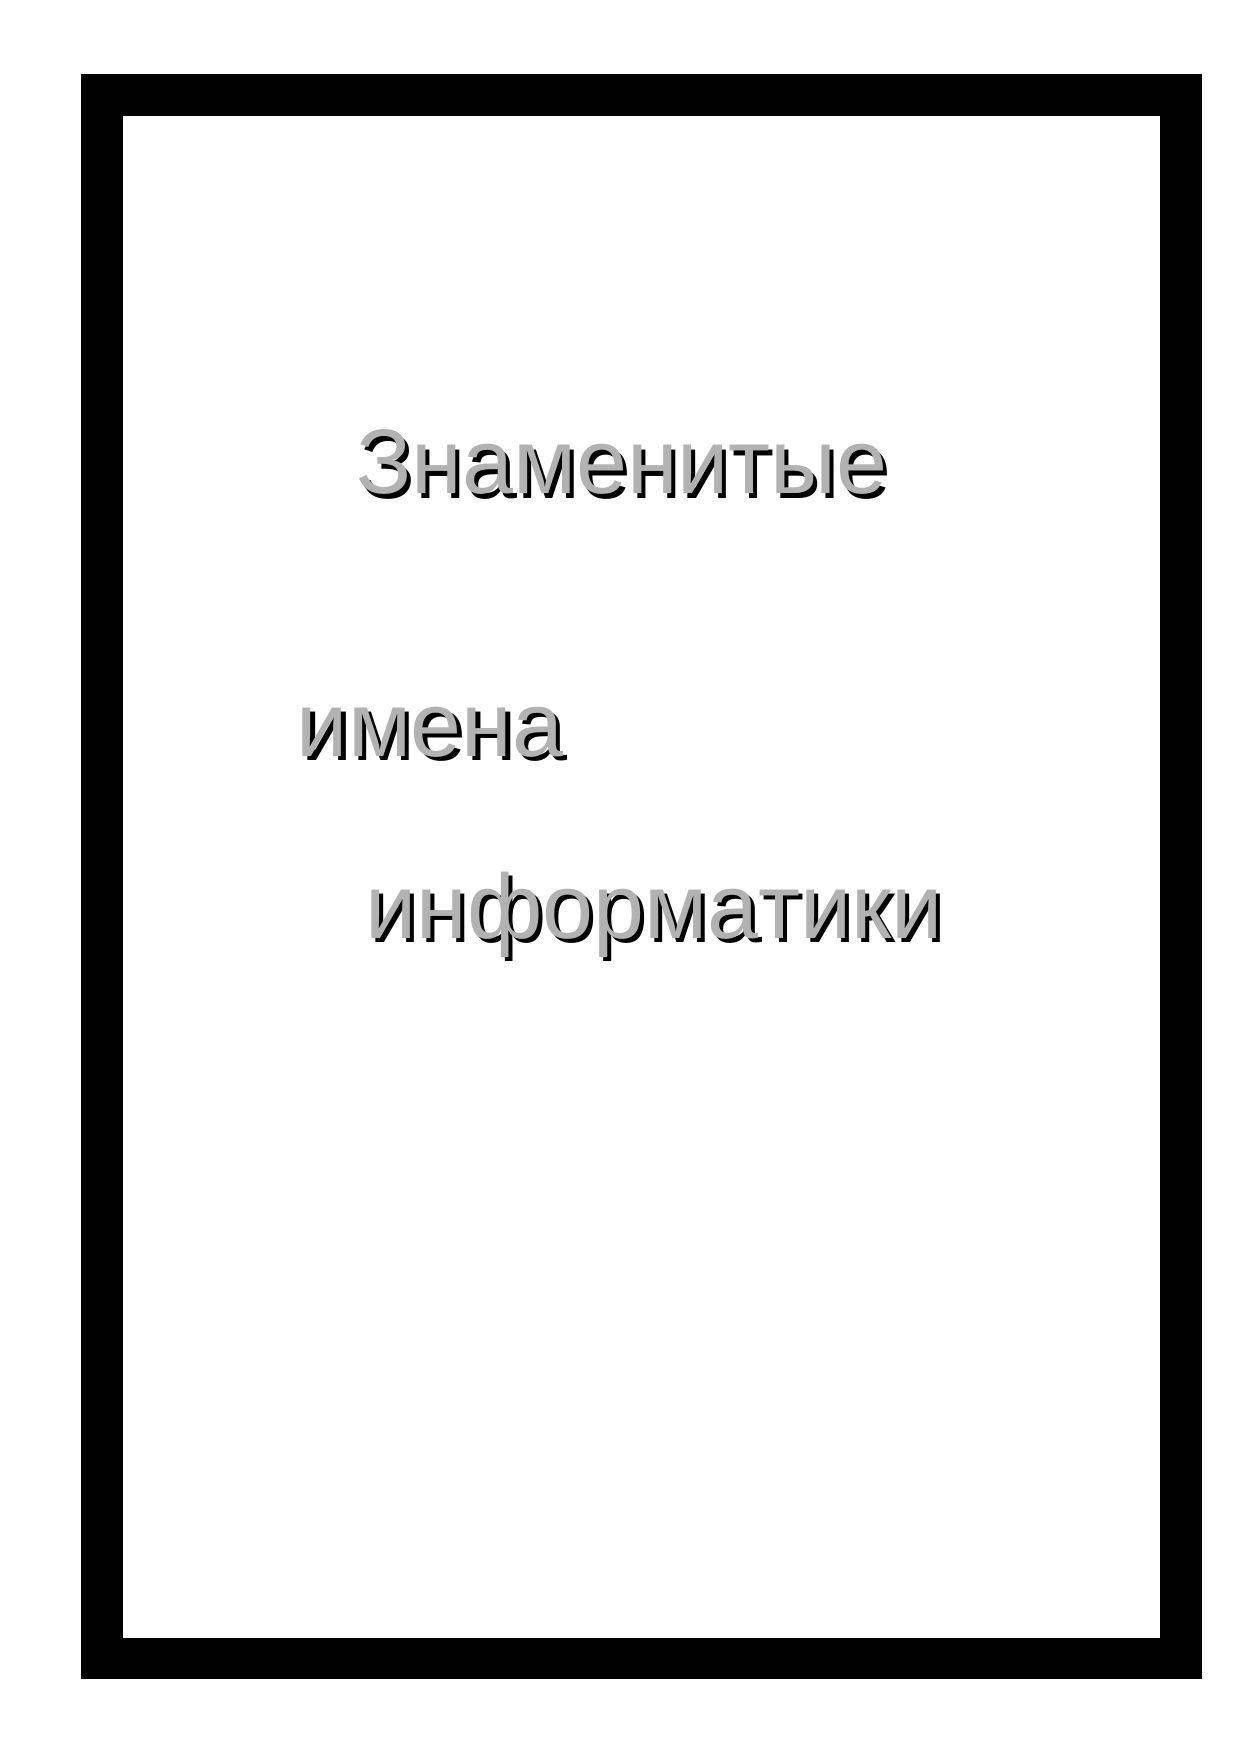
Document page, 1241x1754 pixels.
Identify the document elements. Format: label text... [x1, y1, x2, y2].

text Знаменитые [220, 408, 1049, 513]
text информатики [220, 852, 1088, 958]
text имена [220, 670, 640, 762]
